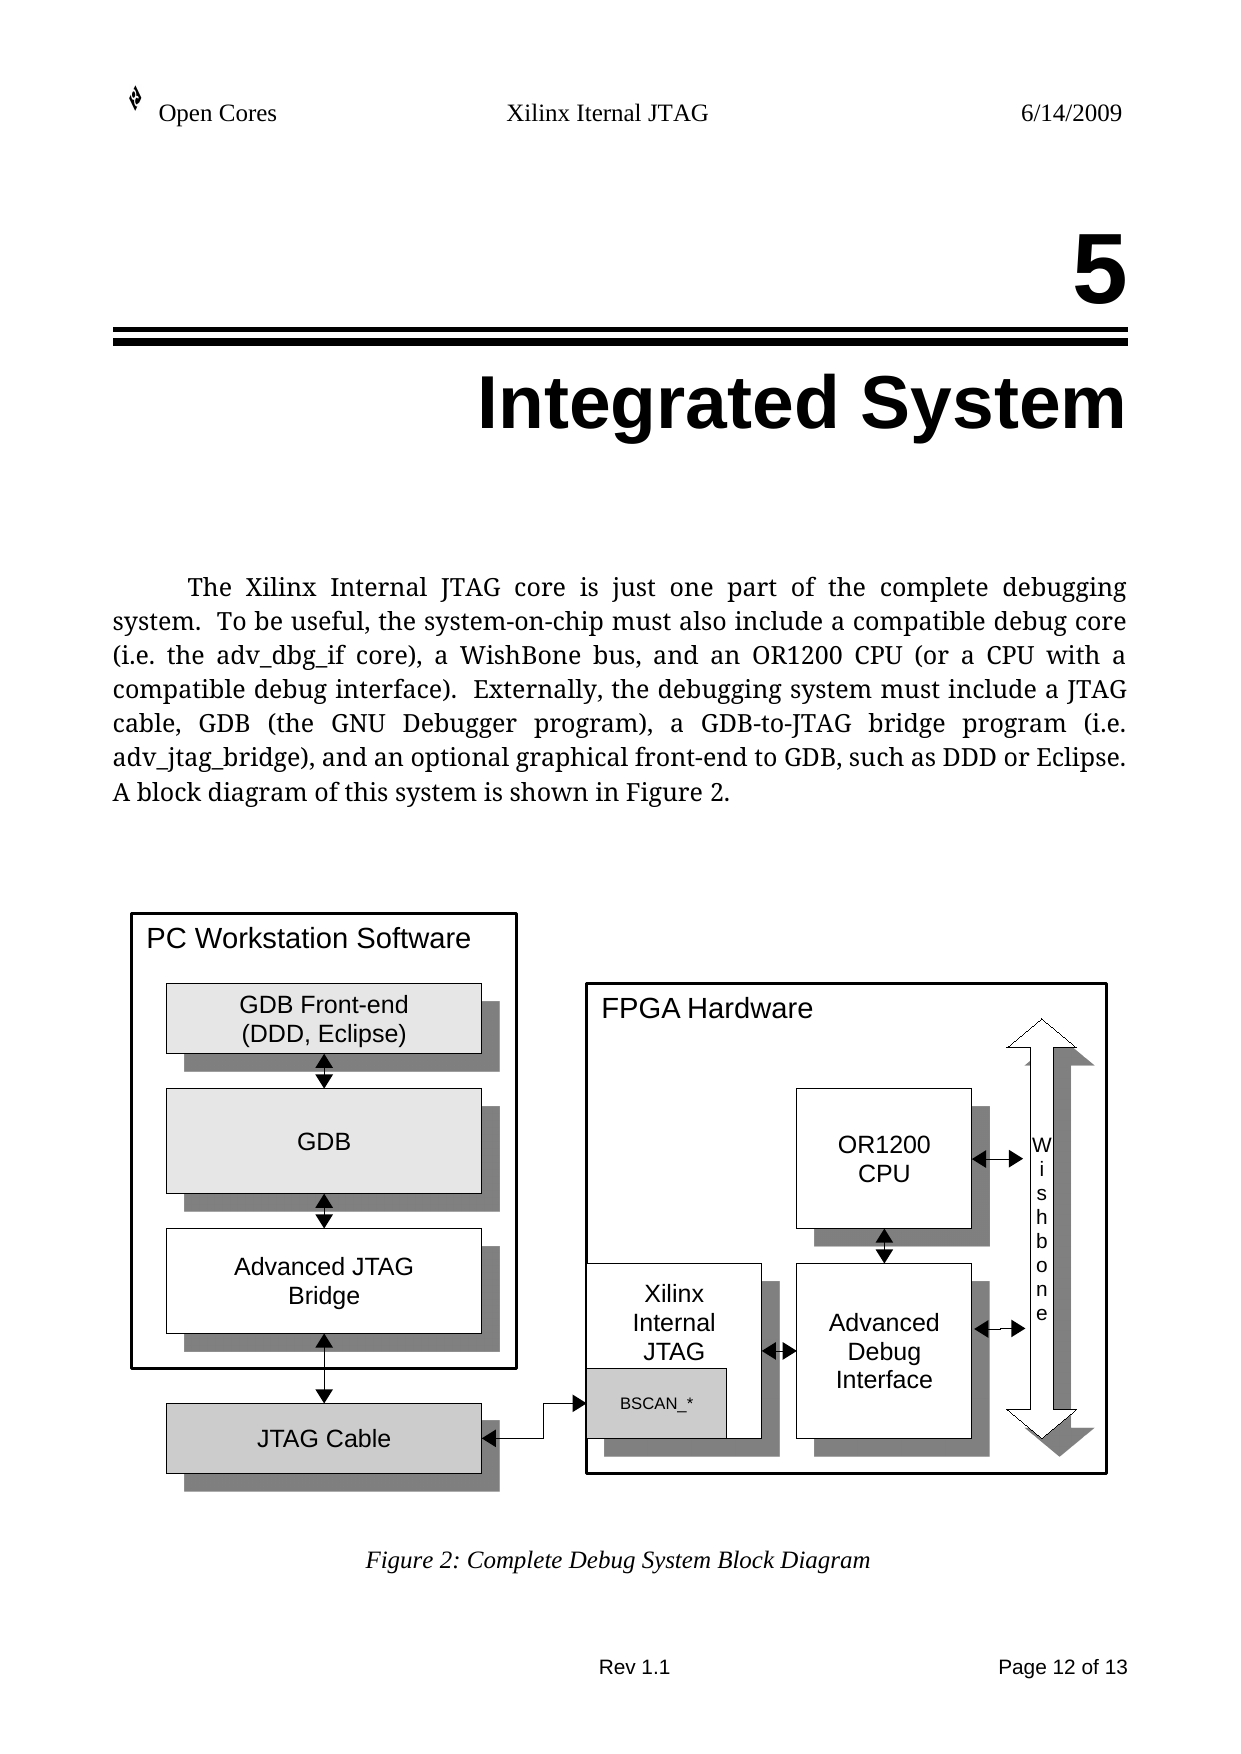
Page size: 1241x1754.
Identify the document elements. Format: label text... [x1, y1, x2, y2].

text The Xilinx Internal JTAG core is just one part of the complete debugging system. To be useful, the system-on-chip must also include a compatible debug core (i.e. the adv_dbg_if core), a WishBone bus, and an OR1200 CPU (or a CPU with a compatible debug interface). Externally, the debugging system must include a JTAG cable, GDB (the GNU Debugger program), a GDB-to-JTAG bridge program (i.e. adv_jtag_bridge), and an optional graphical front-end to GDB, such as DDD or Eclipse. A block diagram of this system is shown in Figure 2. [112, 570, 1128, 808]
subtitle Integrated System [112, 358, 1128, 445]
text Figure 2: Complete Debug System Block Diagram [130, 1545, 1108, 1574]
